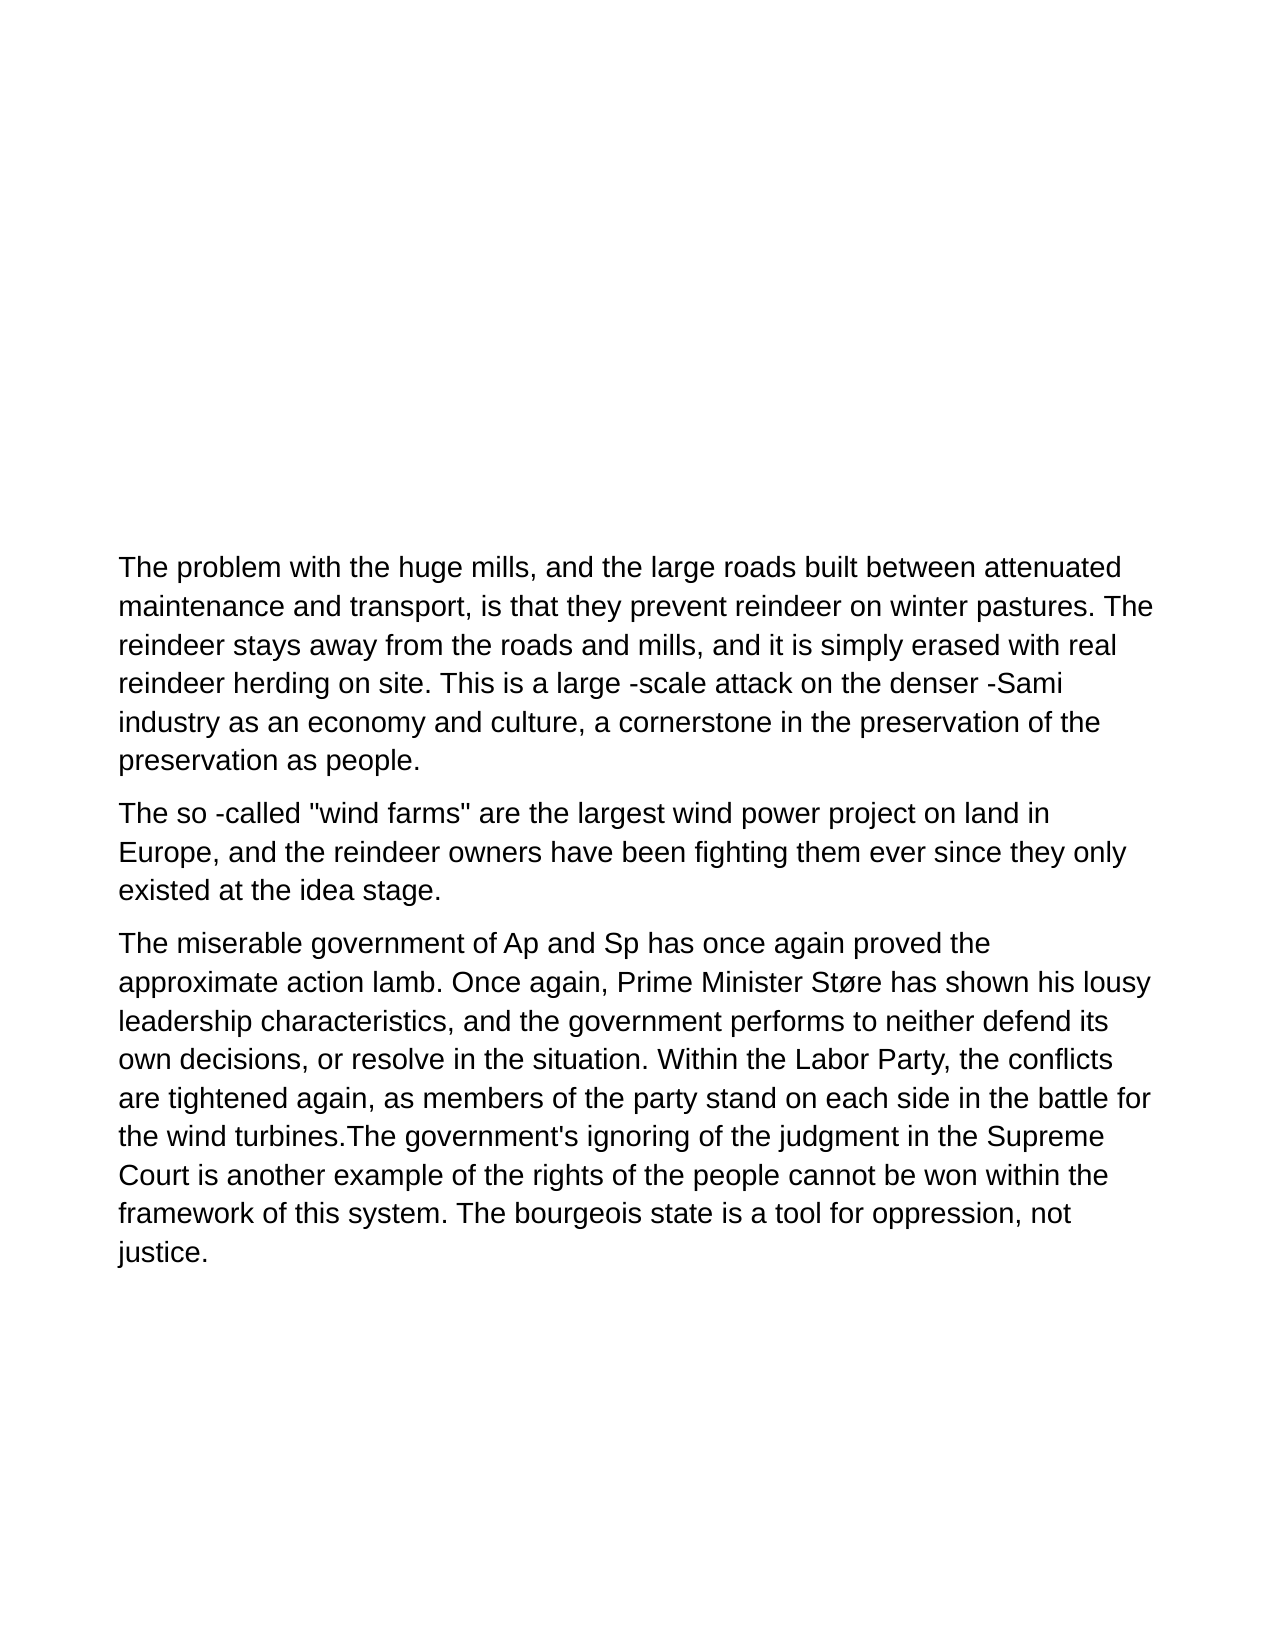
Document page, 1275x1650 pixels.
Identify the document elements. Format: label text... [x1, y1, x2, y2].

text The so -called "wind farms" are the largest wind power project on land in Europe, and the reindeer owners have been fighting them ever since they only existed at the idea stage. [118, 796, 1157, 907]
text The miserable government of Ap and Sp has once again proved the approximate action lamb. Once again, Prime Minister Støre has shown his lousy leadership characteristics, and the government performs to neither defend its own decisions, or resolve in the situation. Within the Labor Party, the conflicts are tightened again, as members of the party stand on each side in the battle for the wind turbines.The government's ignoring of the judgment in the Supreme Court is another example of the rights of the people cannot be won within the framework of this system. The bourgeois state is a tool for oppression, not justice. [118, 926, 1157, 1268]
text The problem with the huge mills, and the large roads built between attenuated maintenance and transport, is that they prevent reindeer on winter pastures. The reindeer stays away from the roads and mills, and it is simply erased with real reindeer herding on site. This is a large -scale attack on the denser -Sami industry as an economy and culture, a cornerstone in the preservation of the preservation as people. [118, 118, 1157, 777]
